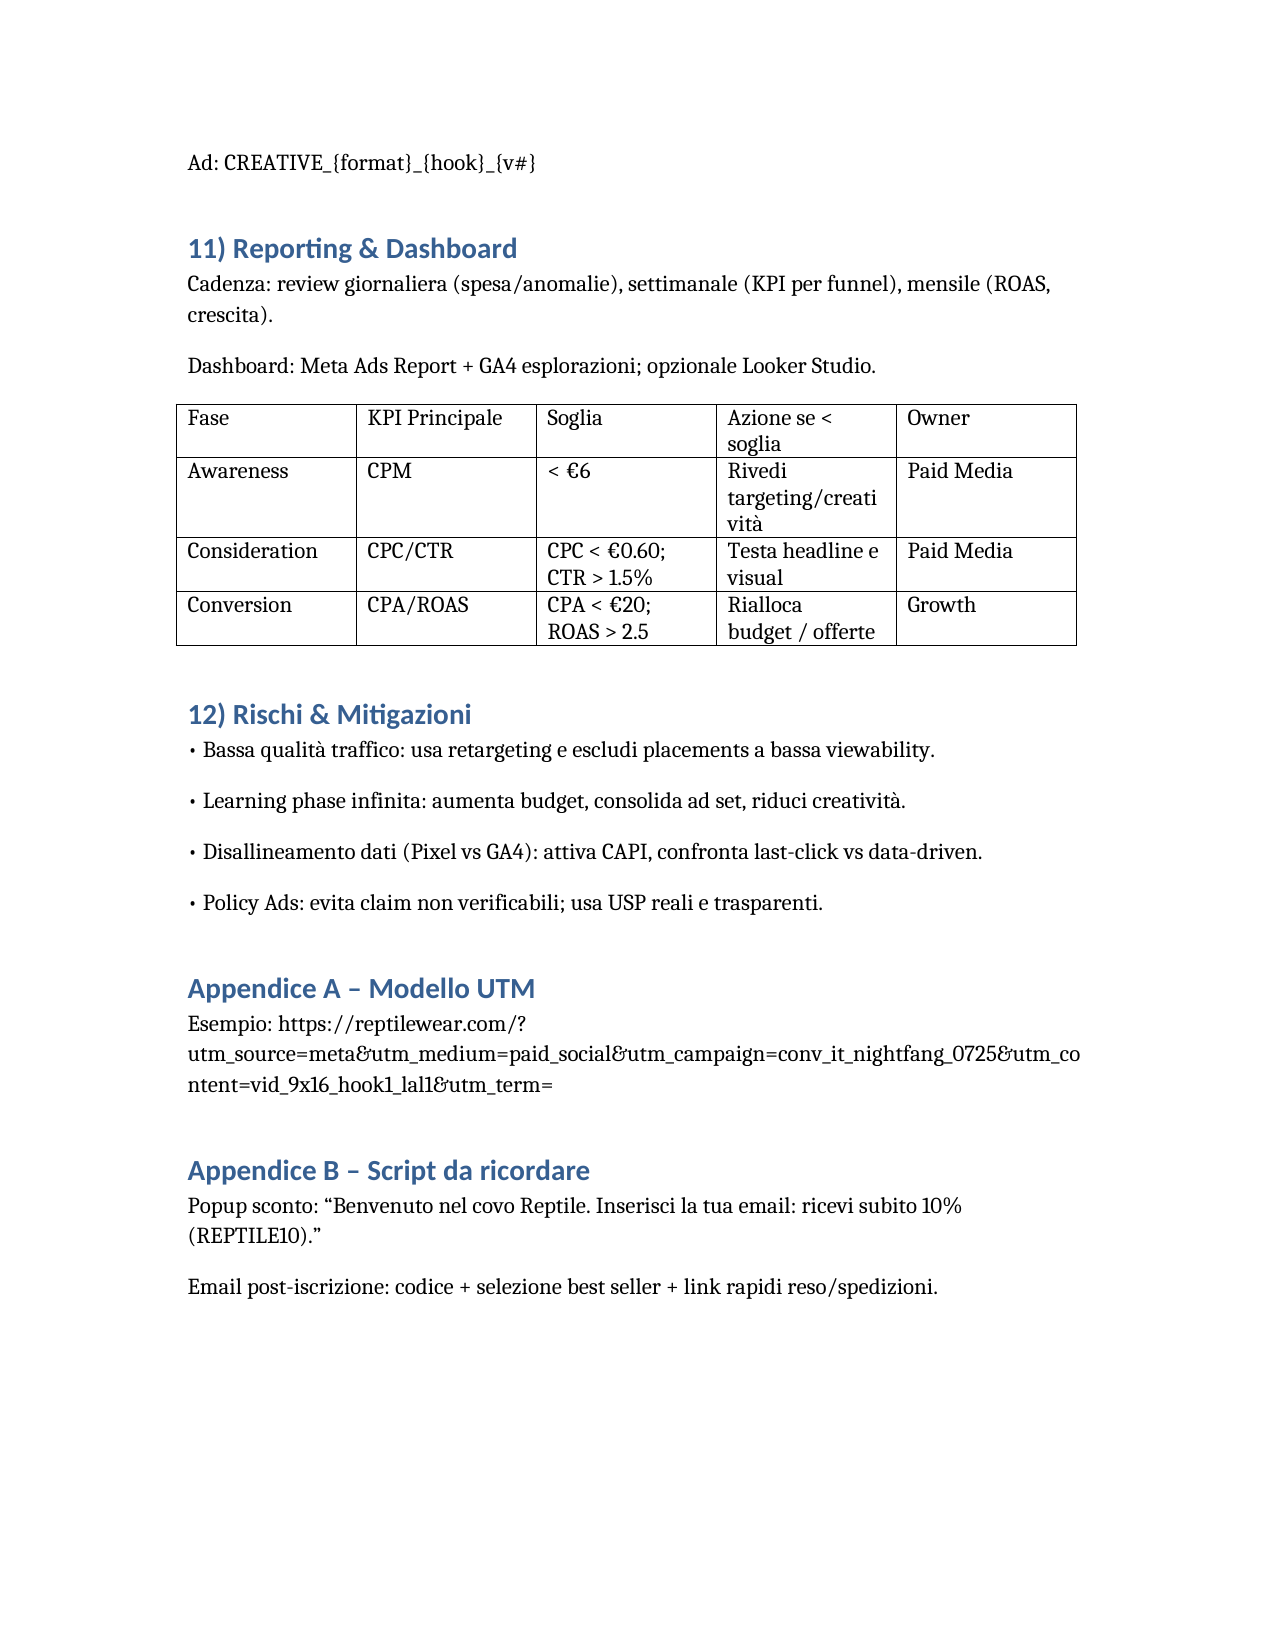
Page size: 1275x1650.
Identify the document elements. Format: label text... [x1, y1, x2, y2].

table_cell CPA/ROAS [357, 592, 536, 645]
table_header Azione se < soglia [717, 405, 896, 457]
text Popup sconto: “Benvenuto nel covo Reptile. Inserisci la tua email: ricevi subito 10% (REPTILE10).” [187, 1193, 1087, 1249]
table_header Soglia [537, 405, 716, 457]
subtitle 11) Reporting & Dashboard [187, 230, 1087, 266]
subtitle 12) Rischi & Mitigazioni [187, 696, 1087, 731]
table_cell Paid Media [897, 538, 1076, 591]
table_cell Consideration [177, 538, 356, 591]
table_cell Paid Media [897, 458, 1076, 537]
text • Learning phase infinita: aumenta budget, consolida ad set, riduci creatività. [187, 788, 1087, 814]
table_cell CPM [357, 458, 536, 537]
text • Policy Ads: evita claim non verificabili; usa USP reali e trasparenti. [187, 890, 1087, 916]
table_cell Rialloca budget / offerte [717, 592, 896, 645]
text Dashboard: Meta Ads Report + GA4 esplorazioni; opzionale Looker Studio. [187, 352, 1087, 379]
text Email post-iscrizione: codice + selezione best seller + link rapidi reso/spedizioni. [187, 1274, 1087, 1300]
subtitle Appendice B – Script da ricordare [187, 1152, 1087, 1187]
table_cell CPC/CTR [357, 538, 536, 591]
subtitle Appendice A – Modello UTM [187, 970, 1087, 1006]
text • Disallineamento dati (Pixel vs GA4): attiva CAPI, confronta last-click vs data-driven. [187, 839, 1087, 865]
text Ad: CREATIVE_{format}_{hook}_{v#} [187, 150, 1087, 176]
table_cell Awareness [177, 458, 356, 537]
table_cell Testa headline e visual [717, 538, 896, 591]
table_header Owner [897, 405, 1076, 457]
table_cell Rivedi targeting/creatività [717, 458, 896, 537]
table_cell Conversion [177, 592, 356, 645]
table_header Fase [177, 405, 356, 457]
table_header KPI Principale [357, 405, 536, 457]
table_cell Growth [897, 592, 1076, 645]
table_cell < €6 [537, 458, 716, 537]
table_cell CPC < €0.60; CTR > 1.5% [537, 538, 716, 591]
text Cadenza: review giornaliera (spesa/anomalie), settimanale (KPI per funnel), mensile (ROAS, crescita). [187, 271, 1087, 328]
table_cell CPA < €20; ROAS > 2.5 [537, 592, 716, 645]
text • Bassa qualità traffico: usa retargeting e escludi placements a bassa viewability. [187, 737, 1087, 763]
text Esempio: https://reptilewear.com/?utm_source=meta&utm_medium=paid_social&utm_campaign=conv_it_nightfang_0725&utm_content=vid_9x16_hook1_lal1&utm_term= [187, 1011, 1087, 1098]
